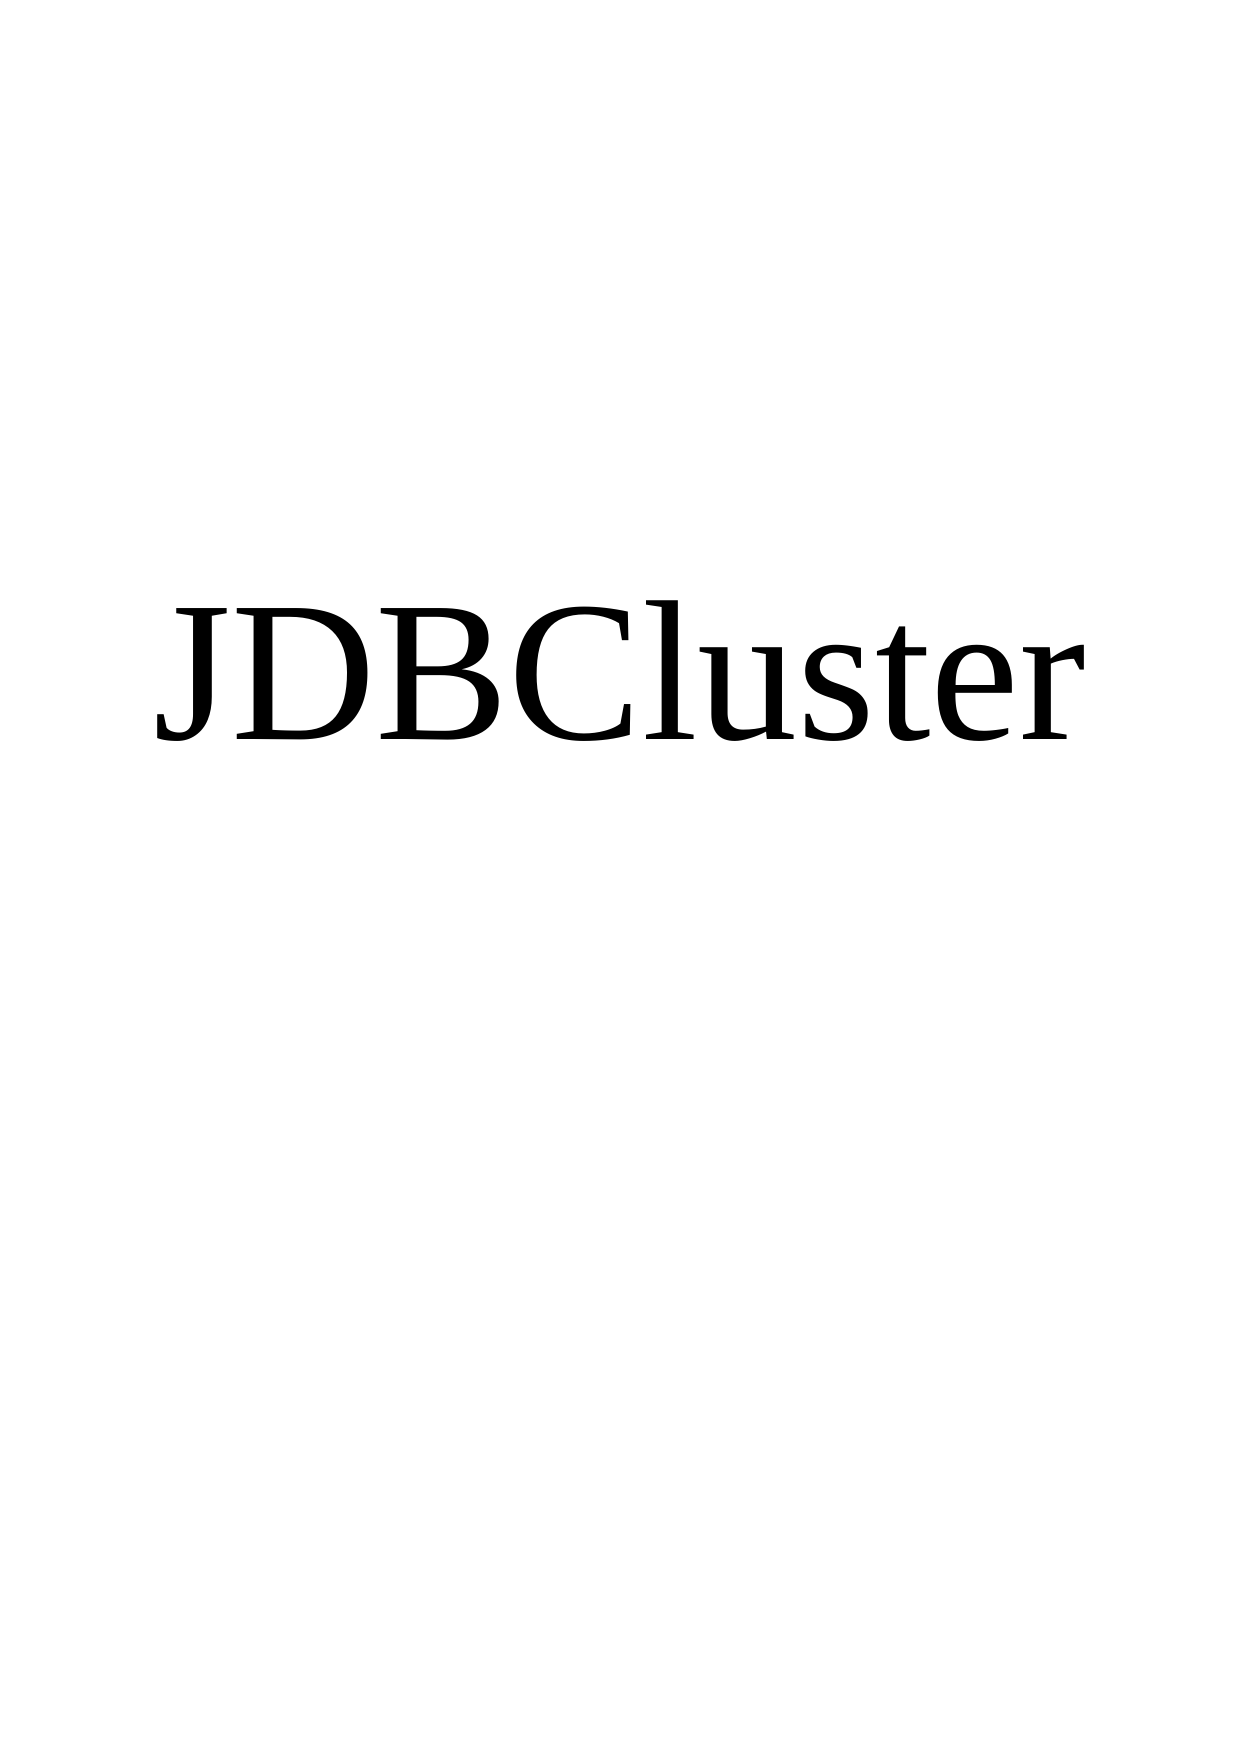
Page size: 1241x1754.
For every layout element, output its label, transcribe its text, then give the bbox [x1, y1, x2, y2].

text JDBCluster [118, 561, 1122, 782]
